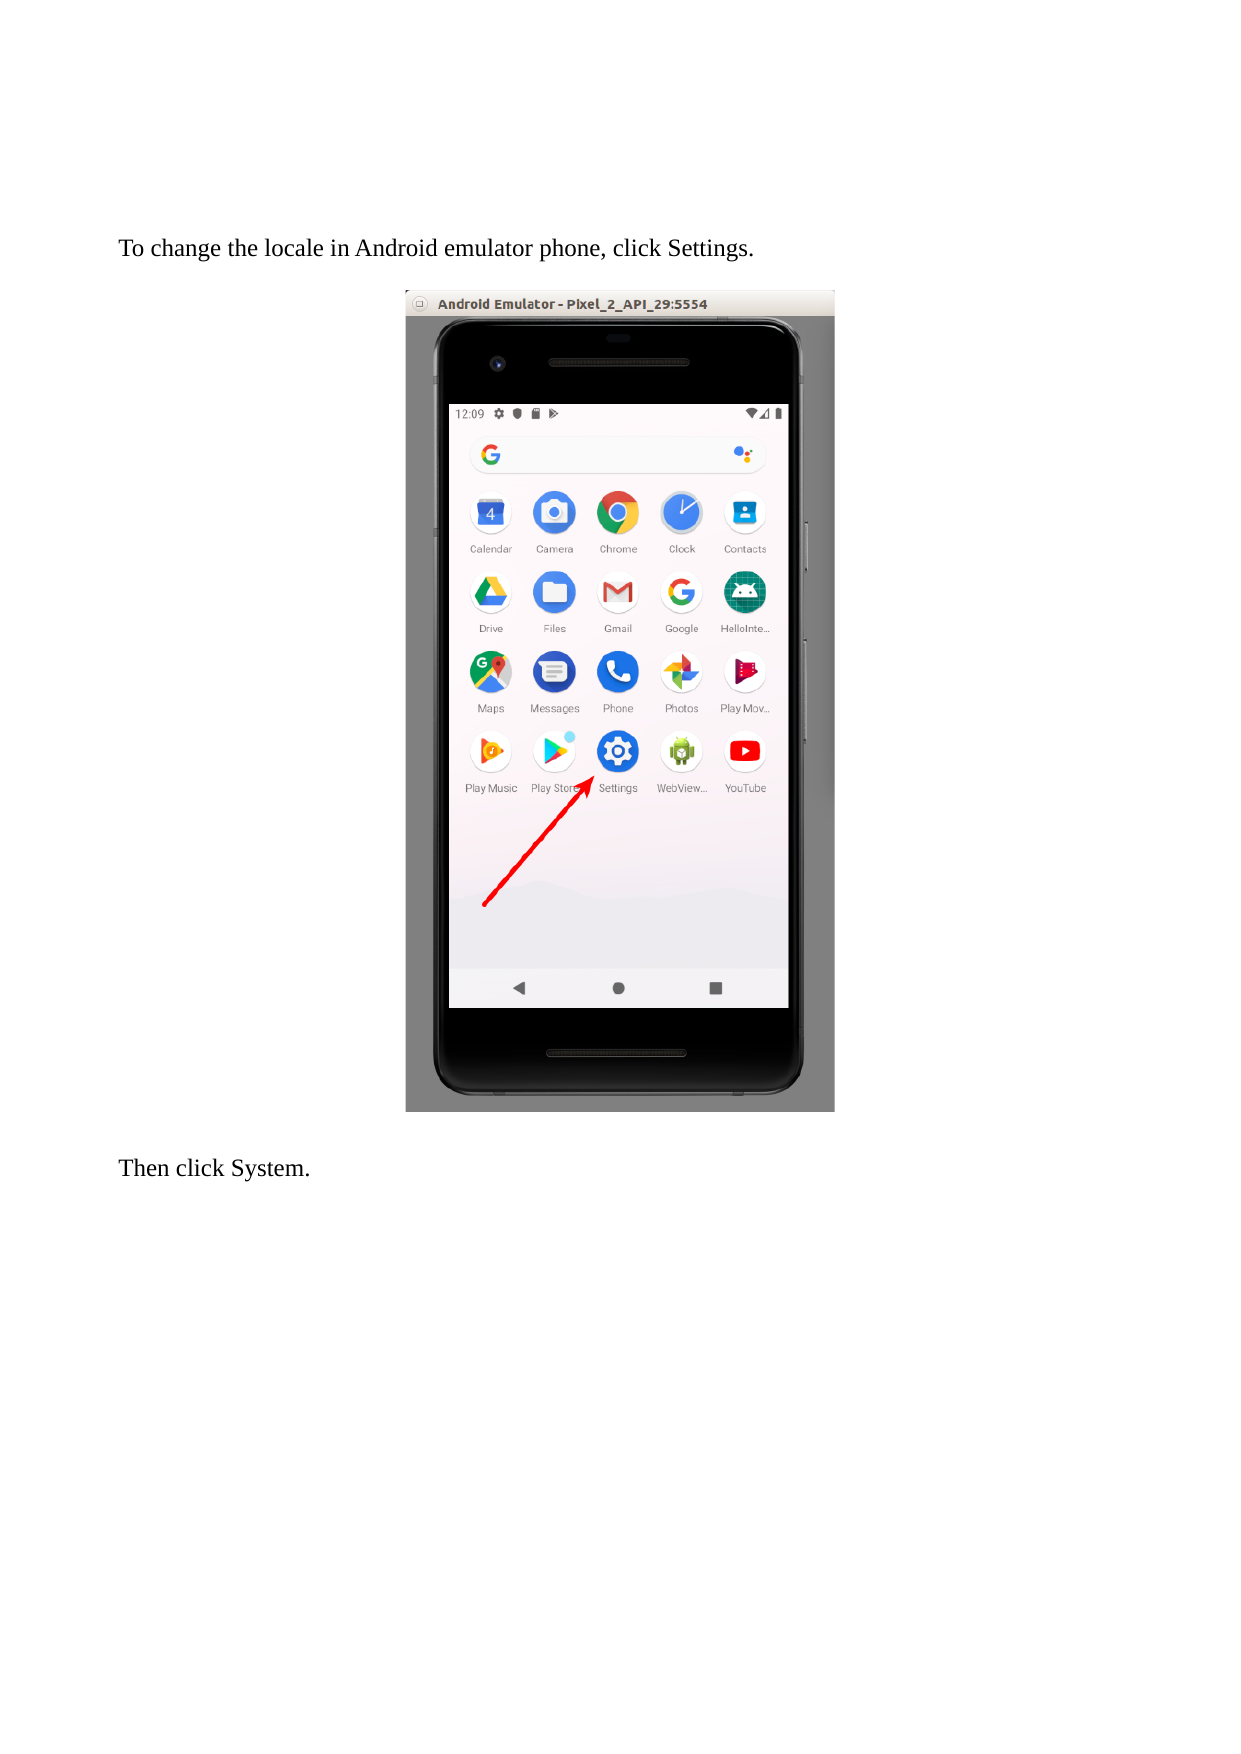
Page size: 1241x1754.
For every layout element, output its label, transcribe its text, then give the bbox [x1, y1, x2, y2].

text To change the locale in Android emulator phone, click Settings. [118, 233, 1122, 262]
picture [405, 290, 835, 1112]
text Then click System. [118, 1153, 1122, 1182]
